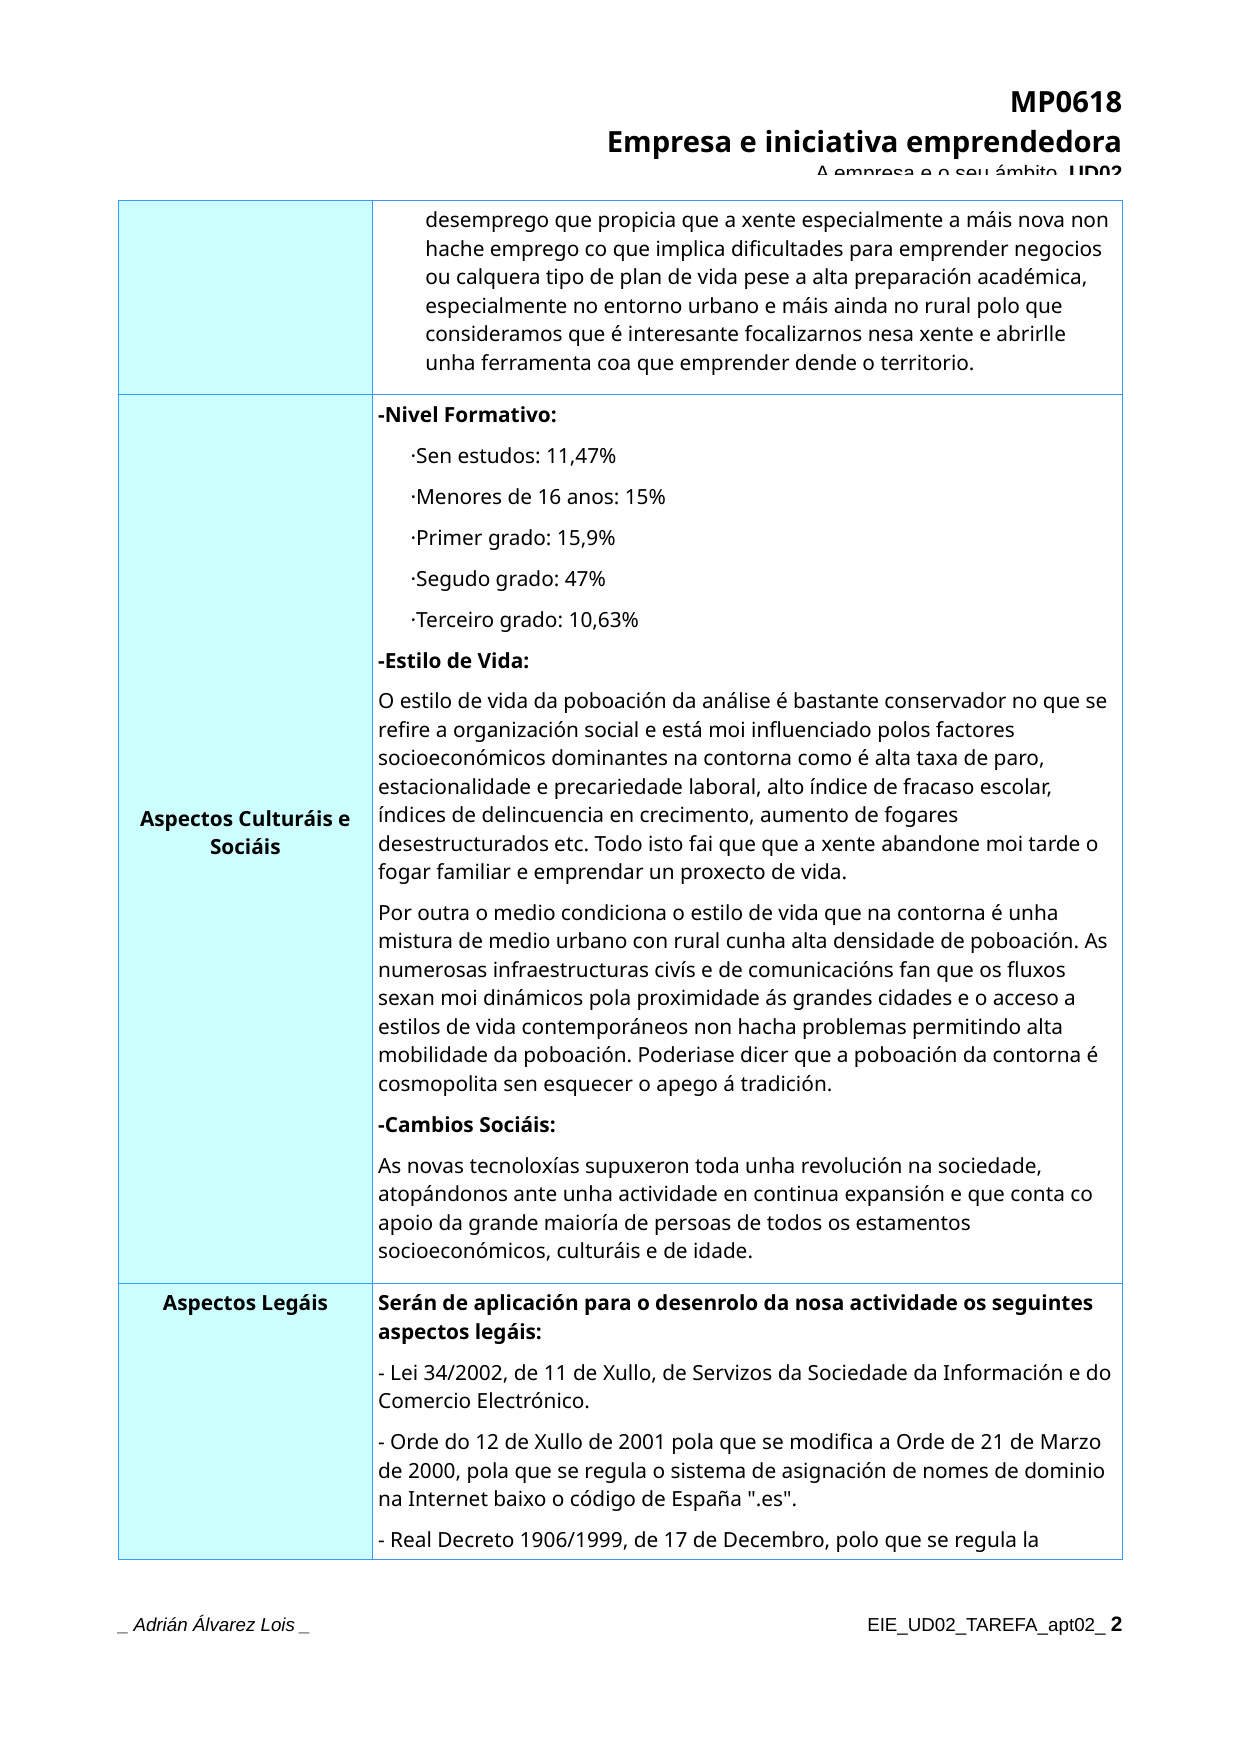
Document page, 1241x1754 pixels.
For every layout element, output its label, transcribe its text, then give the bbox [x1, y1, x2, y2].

table_cell -Nivel Formativo: ·Sen estudos: 11,47% ·Menores de 16 anos: 15% ·Primer grado: 15,9% ·Segudo grado: 47% ·Terceiro grado: 10,63% -Estilo de Vida: O estilo de vida da poboación da análise é bastante conservador no que se refire a organización social e está moi influenciado polos factores socioeconómicos dominantes na contorna como é alta taxa de paro, estacionalidade e precariedade laboral, alto índice de fracaso escolar, índices de delincuencia en crecimento, aumento de fogares desestructurados etc. Todo isto fai que que a xente abandone moi tarde o fogar familiar e emprendar un proxecto de vida. Por outra o medio condiciona o estilo de vida que na contorna é unha mistura de medio urbano con rural cunha alta densidade de poboación. As numerosas infraestructuras civís e de comunicacións fan que os fluxos sexan moi dinámicos pola proximidade ás grandes cidades e o acceso a estilos de vida contemporáneos non hacha problemas permitindo alta mobilidade da poboación. Poderiase dicer que a poboación da contorna é cosmopolita sen esquecer o apego á tradición. -Cambios Sociáis: As novas tecnoloxías supuxeron toda unha revolución na sociedade, atopándonos ante unha actividade en continua expansión e que conta co apoio da grande maioría de persoas de todos os estamentos socioeconómicos, culturáis e de idade. [373, 395, 1122, 1283]
table_cell Serán de aplicación para o desenrolo da nosa actividade os seguintes aspectos legáis: - Lei 34/2002, de 11 de Xullo, de Servizos da Sociedade da Información e do Comercio Electrónico. - Orde do 12 de Xullo de 2001 pola que se modifica a Orde de 21 de Marzo de 2000, pola que se regula o sistema de asignación de nomes de dominio na Internet baixo o código de España ".es". - Real Decreto 1906/1999, de 17 de Decembro, polo que se regula la [373, 1284, 1122, 1559]
table_cell Aspectos Legáis [119, 1284, 372, 1559]
table_cell [119, 201, 372, 394]
table_cell Aspectos Culturáis e Sociáis [119, 395, 372, 1283]
table_cell desemprego que propicia que a xente especialmente a máis nova non hache emprego co que implica dificultades para emprender negocios ou calquera tipo de plan de vida pese a alta preparación académica, especialmente no entorno urbano e máis ainda no rural polo que consideramos que é interesante focalizarnos nesa xente e abrirlle unha ferramenta coa que emprender dende o territorio. [373, 201, 1122, 394]
